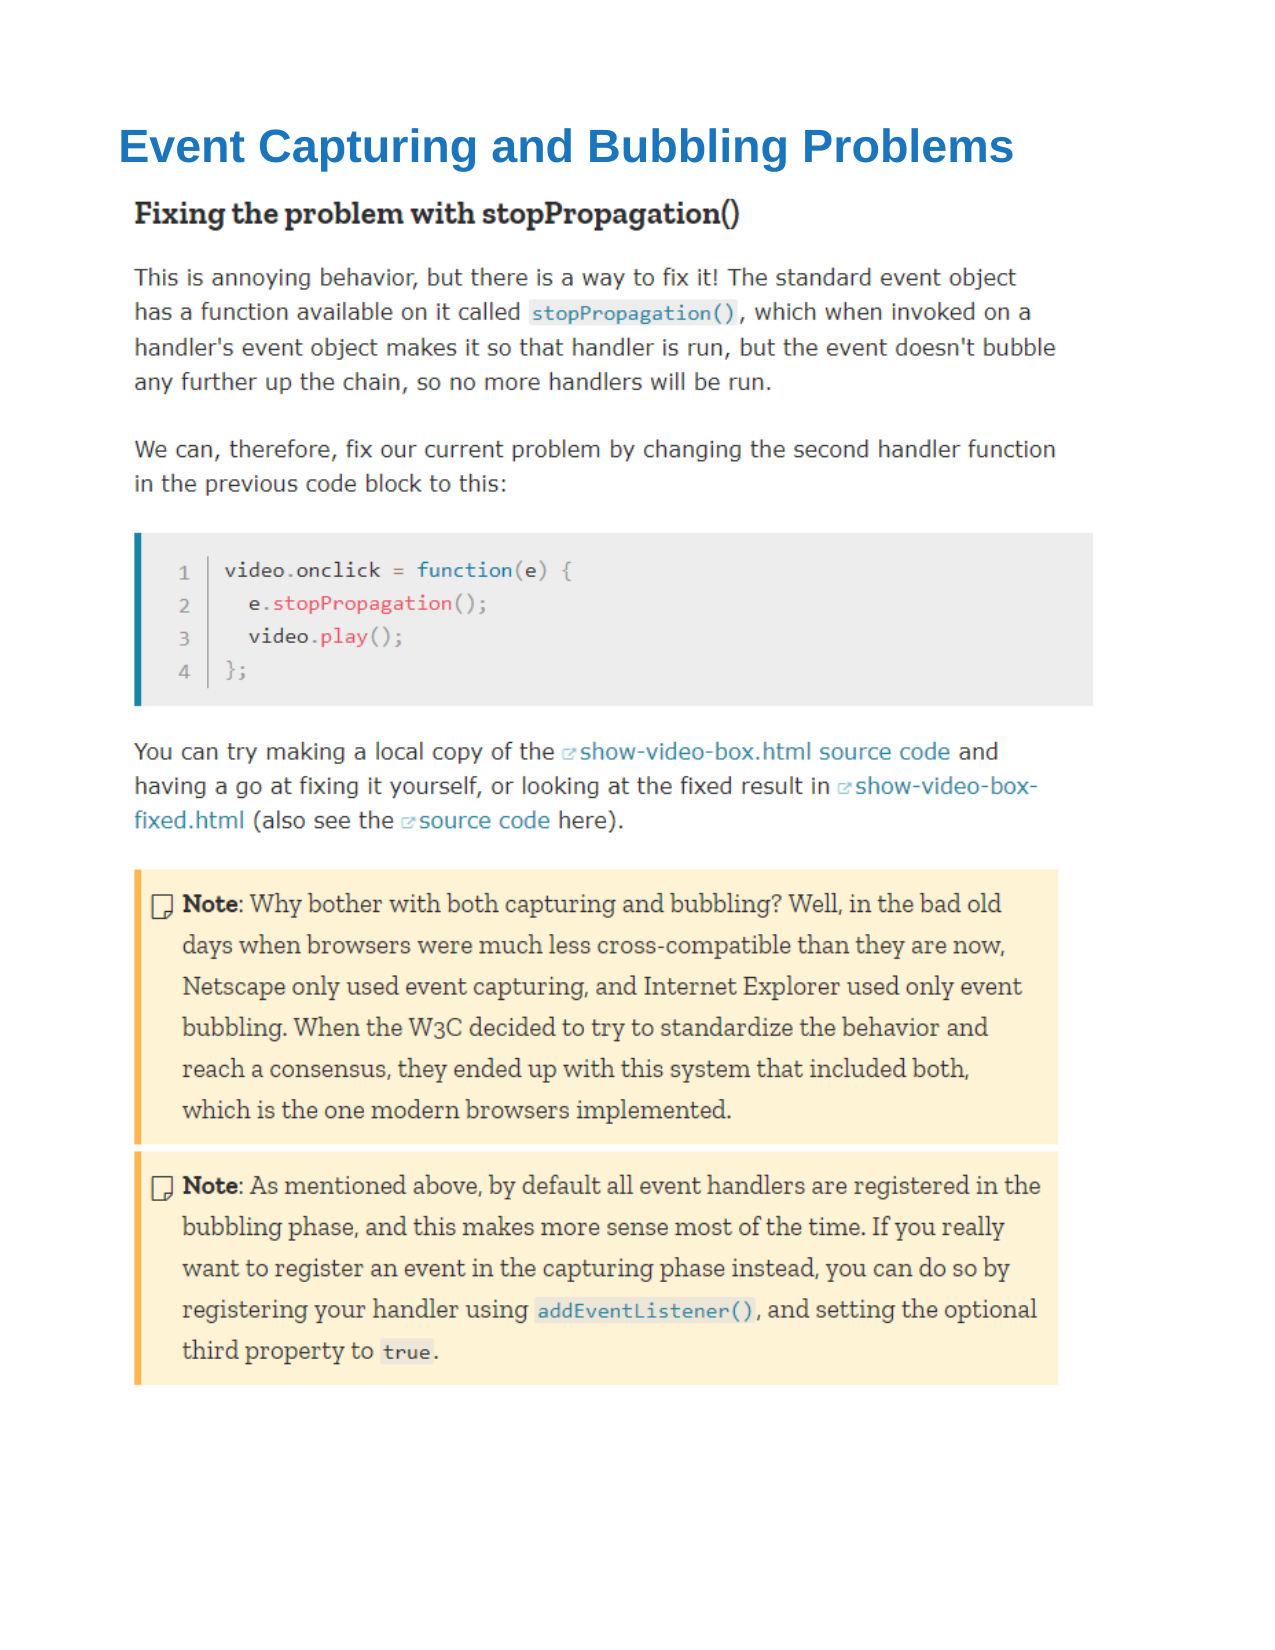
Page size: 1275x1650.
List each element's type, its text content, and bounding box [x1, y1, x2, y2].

subtitle Event Capturing and Bubbling Problems [118, 118, 1157, 172]
picture [118, 184, 1094, 1392]
